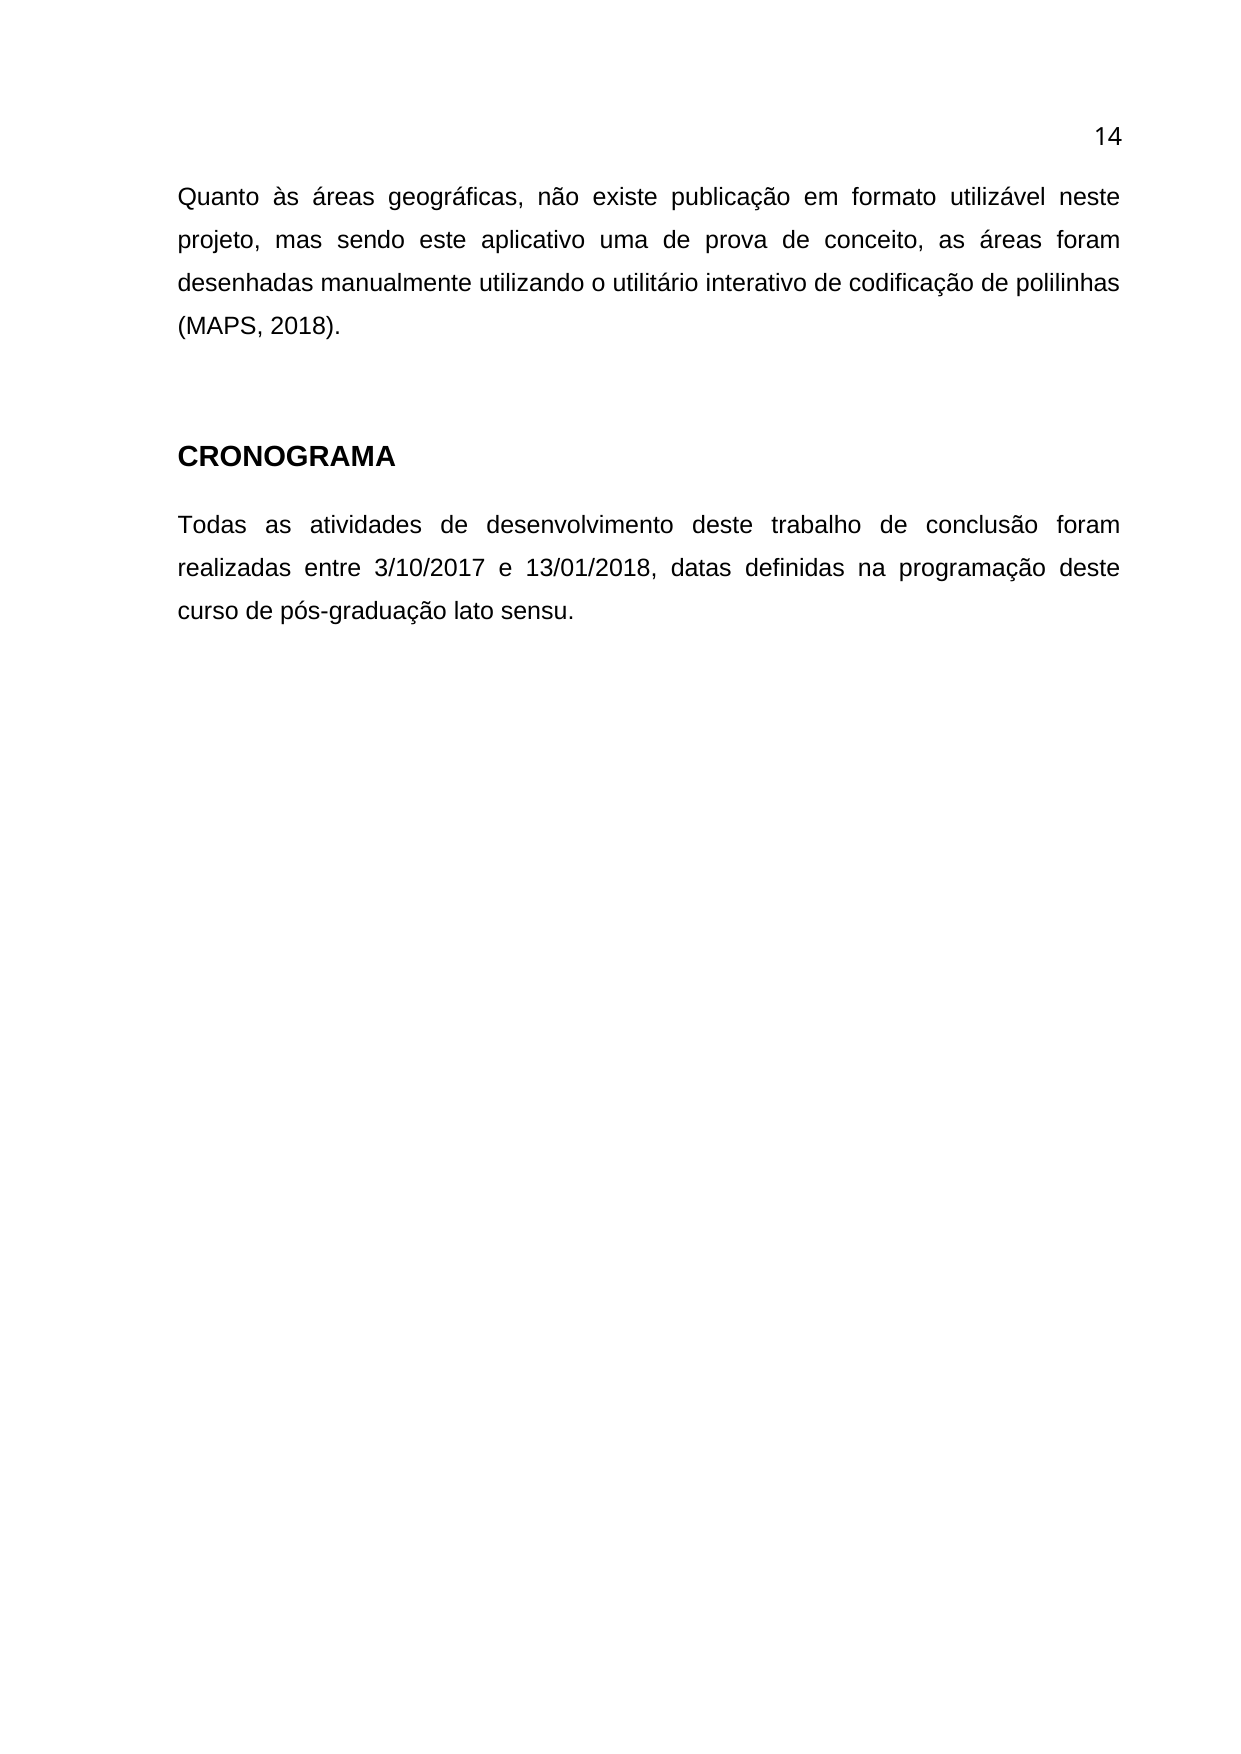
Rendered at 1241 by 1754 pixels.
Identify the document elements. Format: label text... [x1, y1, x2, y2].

text Quanto às áreas geográficas, não existe publicação em formato utilizável neste projeto, mas sendo este aplicativo uma de prova de conceito, as áreas foram desenhadas manualmente utilizando o utilitário interativo de codificação de polilinhas (MAPS, 2018). [177, 182, 1122, 340]
text Todas as atividades de desenvolvimento deste trabalho de conclusão foram realizadas entre 3/10/2017 e 13/01/2018, datas definidas na programação deste curso de pós-graduação lato sensu. [177, 510, 1122, 625]
text CRONOGRAMA [177, 439, 1122, 472]
